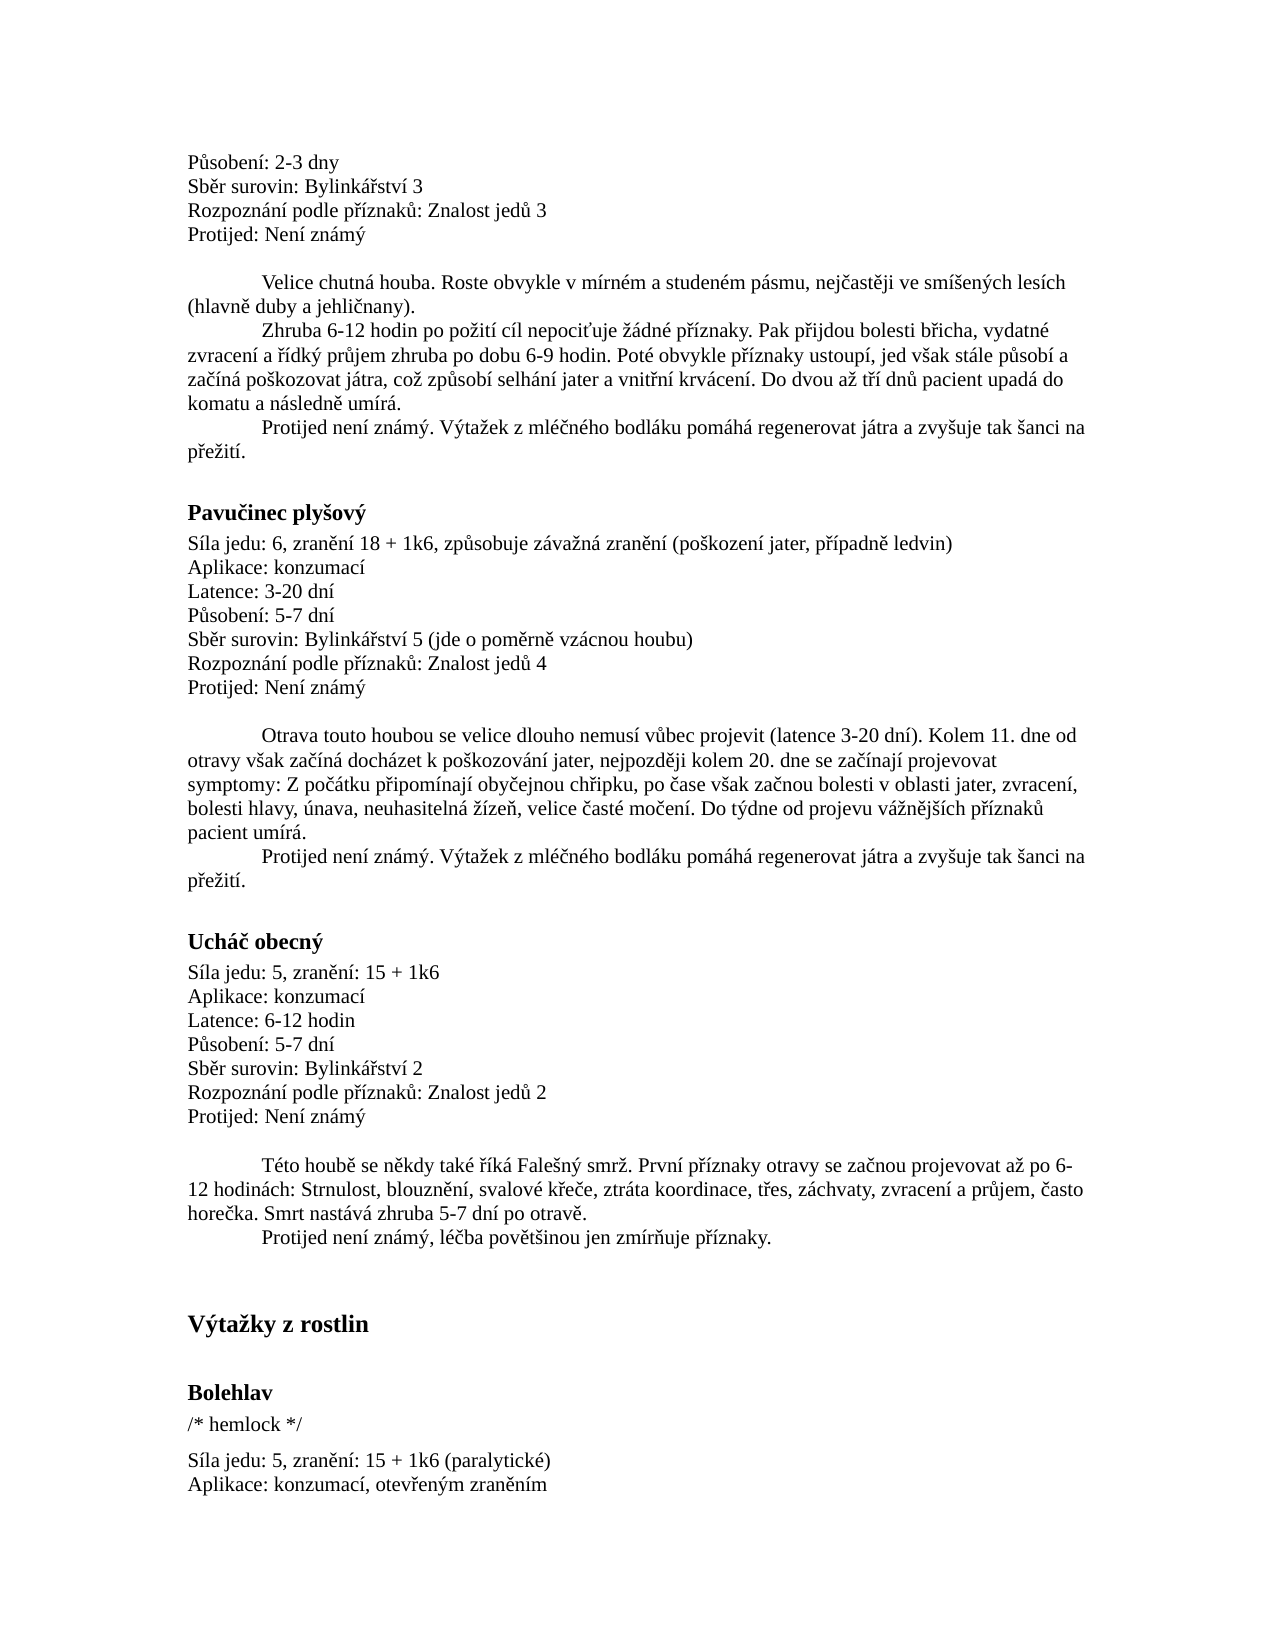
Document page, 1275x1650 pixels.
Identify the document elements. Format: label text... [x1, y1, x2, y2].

text Protijed není známý. Výtažek z mléčného bodláku pomáhá regenerovat játra a zvyšuje tak šanci na přežití. [187, 415, 1087, 463]
subtitle Bolehlav [187, 1379, 1087, 1406]
text Protijed není známý. Výtažek z mléčného bodláku pomáhá regenerovat játra a zvyšuje tak šanci na přežití. [187, 844, 1087, 892]
text Protijed: Není známý [187, 675, 1087, 699]
text Rozpoznání podle příznaků: Znalost jedů 3 [187, 198, 1087, 222]
text Aplikace: konzumací [187, 555, 1087, 579]
text Velice chutná houba. Roste obvykle v mírném a studeném pásmu, nejčastěji ve smíšených lesích (hlavně duby a jehličnany). [187, 270, 1087, 318]
subtitle Pavučinec plyšový [187, 499, 1087, 525]
text /* hemlock */ [187, 1411, 1087, 1436]
text Síla jedu: 5, zranění: 15 + 1k6 [187, 960, 1087, 984]
subtitle Ucháč obecný [187, 928, 1087, 954]
text Síla jedu: 5, zranění: 15 + 1k6 (paralytické) [187, 1448, 1087, 1472]
text Působení: 2-3 dny [187, 150, 1087, 174]
text Protijed: Není známý [187, 1104, 1087, 1128]
text Sběr surovin: Bylinkářství 2 [187, 1056, 1087, 1080]
text Latence: 6-12 hodin [187, 1008, 1087, 1032]
text Aplikace: konzumací [187, 984, 1087, 1008]
text Této houbě se někdy také říká Falešný smrž. První příznaky otravy se začnou projevovat až po 6-12 hodinách: Strnulost, blouznění, svalové křeče, ztráta koordinace, třes, záchvaty, zvracení a průjem, často horečka. Smrt nastává zhruba 5-7 dní po otravě. [187, 1152, 1087, 1225]
text Působení: 5-7 dní [187, 1032, 1087, 1056]
subtitle Výtažky z rostlin [187, 1309, 1087, 1337]
text Rozpoznání podle příznaků: Znalost jedů 2 [187, 1080, 1087, 1104]
text Otrava touto houbou se velice dlouho nemusí vůbec projevit (latence 3-20 dní). Kolem 11. dne od otravy však začíná docházet k poškozování jater, nejpozději kolem 20. dne se začínají projevovat symptomy: Z počátku připomínají obyčejnou chřipku, po čase však začnou bolesti v oblasti jater, zvracení, bolesti hlavy, únava, neuhasitelná žízeň, velice časté močení. Do týdne od projevu vážnějších příznaků pacient umírá. [187, 723, 1087, 844]
text Protijed není známý, léčba povětšinou jen zmírňuje příznaky. [187, 1225, 1087, 1249]
text Protijed: Není známý [187, 222, 1087, 246]
text Zhruba 6-12 hodin po požití cíl nepociťuje žádné příznaky. Pak přijdou bolesti břicha, vydatné zvracení a řídký průjem zhruba po dobu 6-9 hodin. Poté obvykle příznaky ustoupí, jed však stále působí a začíná poškozovat játra, což způsobí selhání jater a vnitřní krvácení. Do dvou až tří dnů pacient upadá do komatu a následně umírá. [187, 318, 1087, 415]
text Sběr surovin: Bylinkářství 3 [187, 174, 1087, 198]
text Sběr surovin: Bylinkářství 5 (jde o poměrně vzácnou houbu) [187, 627, 1087, 651]
text Rozpoznání podle příznaků: Znalost jedů 4 [187, 651, 1087, 675]
text Působení: 5-7 dní [187, 603, 1087, 627]
text Latence: 3-20 dní [187, 579, 1087, 603]
text Aplikace: konzumací, otevřeným zraněním [187, 1472, 1087, 1496]
text Síla jedu: 6, zranění 18 + 1k6, způsobuje závažná zranění (poškození jater, případně ledvin) [187, 531, 1087, 555]
